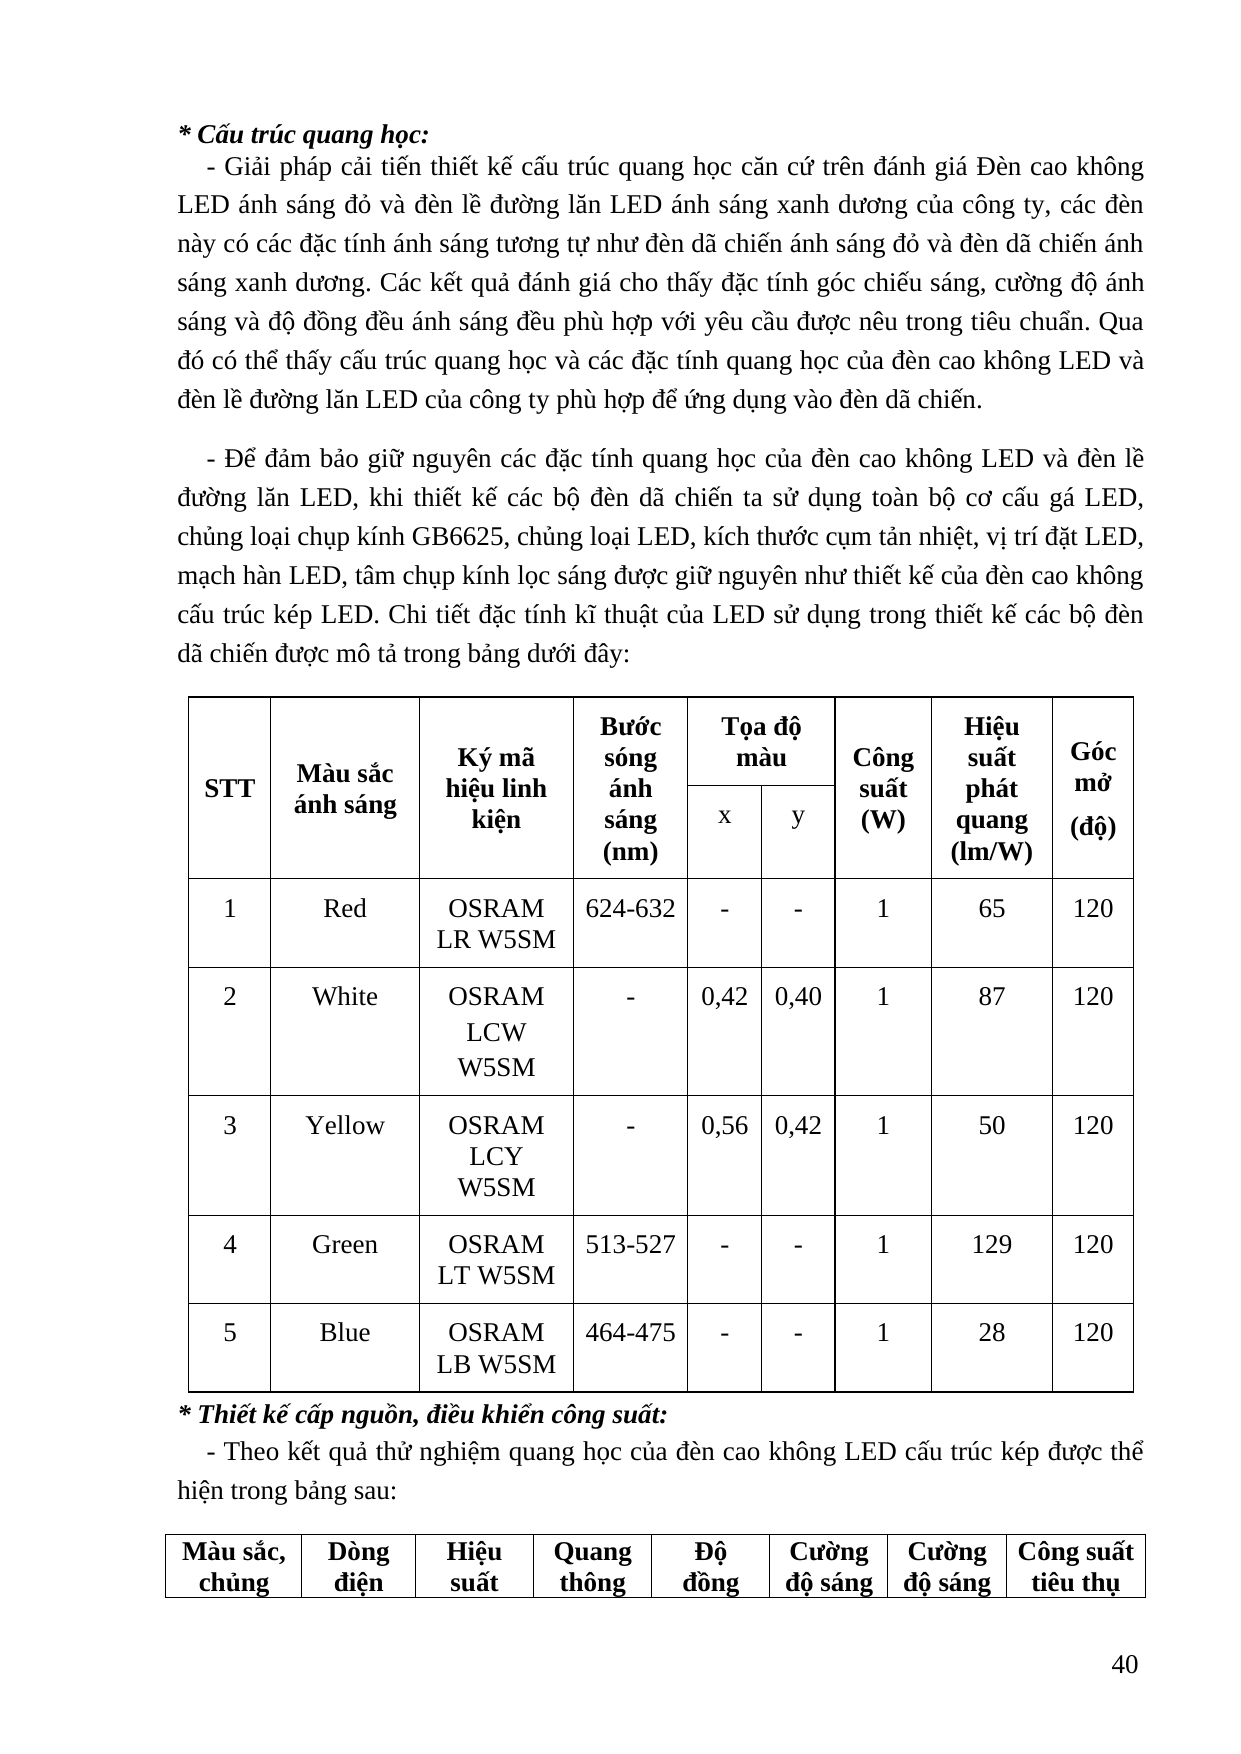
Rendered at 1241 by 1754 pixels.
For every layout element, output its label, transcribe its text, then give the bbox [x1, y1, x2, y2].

text - Để đảm bảo giữ nguyên các đặc tính quang học của đèn cao không LED và đèn lề đường lăn LED, khi thiết kế các bộ đèn dã chiến ta sử dụng toàn bộ cơ cấu gá LED, chủng loại chụp kính GB6625, chủng loại LED, kích thước cụm tản nhiệt, vị trí đặt LED, mạch hàn LED, tâm chụp kính lọc sáng được giữ nguyên như thiết kế của đèn cao không cấu trúc kép LED. Chi tiết đặc tính kĩ thuật của LED sử dụng trong thiết kế các bộ đèn dã chiến được mô tả trong bảng dưới đây: [177, 442, 1146, 668]
table_cell 129 [932, 1216, 1052, 1303]
table_cell y [762, 786, 834, 878]
table_cell - [688, 879, 761, 967]
table_cell 50 [932, 1096, 1052, 1215]
table_cell 1 [836, 968, 931, 1095]
table_cell Yellow [271, 1096, 419, 1215]
table_cell 0,42 [688, 968, 761, 1095]
table_cell 65 [932, 879, 1052, 967]
table_cell 1 [836, 879, 931, 967]
table_cell - [688, 1304, 761, 1391]
text * Thiết kế cấp nguồn, điều khiển công suất: [177, 1398, 1146, 1429]
table_cell 464-475 [574, 1304, 687, 1391]
table_header Quang thông [534, 1535, 651, 1597]
table_cell 1 [836, 1216, 931, 1303]
table_cell 120 [1053, 1304, 1133, 1391]
table_header Dòng điện [302, 1535, 415, 1597]
table_cell - [762, 1216, 834, 1303]
table_header Tọa độ màu [688, 698, 834, 785]
table_cell OSRAM LR W5SM [420, 879, 573, 967]
table_cell 0,40 [762, 968, 834, 1095]
table_cell 120 [1053, 968, 1133, 1095]
table_cell - [762, 879, 834, 967]
table_header Hiệu suất [416, 1535, 533, 1597]
table_header Công suất (W) [836, 698, 931, 878]
table_cell 5 [189, 1304, 270, 1391]
table_cell 513-527 [574, 1216, 687, 1303]
table_cell 3 [189, 1096, 270, 1215]
table_cell - [574, 1096, 687, 1215]
table_header Ký mã hiệu linh kiện [420, 698, 573, 878]
table_cell 0,42 [762, 1096, 834, 1215]
table_cell - [688, 1216, 761, 1303]
table_cell 2 [189, 968, 270, 1095]
table_cell - [574, 968, 687, 1095]
table_cell OSRAM LB W5SM [420, 1304, 573, 1391]
table_cell 120 [1053, 1096, 1133, 1215]
table_header Màu sắc, chủng [166, 1535, 301, 1597]
table_cell Blue [271, 1304, 419, 1391]
table_cell Red [271, 879, 419, 967]
table_cell OSRAM LCY W5SM [420, 1096, 573, 1215]
table_cell 87 [932, 968, 1052, 1095]
table_cell 4 [189, 1216, 270, 1303]
table_cell 1 [836, 1304, 931, 1391]
table_cell 624-632 [574, 879, 687, 967]
table_cell - [762, 1304, 834, 1391]
table_cell 120 [1053, 1216, 1133, 1303]
table_header Hiệu suất phát quang (lm/W) [932, 698, 1052, 878]
table_cell Green [271, 1216, 419, 1303]
table_header Công suất tiêu thụ [1007, 1535, 1145, 1597]
text * Cấu trúc quang học: [177, 118, 1146, 150]
table_cell 1 [189, 879, 270, 967]
table_header STT [189, 698, 270, 878]
table_header Độ đồng [652, 1535, 769, 1597]
text - Giải pháp cải tiến thiết kế cấu trúc quang học căn cứ trên đánh giá Đèn cao không LED ánh sáng đỏ và đèn lề đường lăn LED ánh sáng xanh dương của công ty, các đèn này có các đặc tính ánh sáng tương tự như đèn dã chiến ánh sáng đỏ và đèn dã chiến ánh sáng xanh dương. Các kết quả đánh giá cho thấy đặc tính góc chiếu sáng, cường độ ánh sáng và độ đồng đều ánh sáng đều phù hợp với yêu cầu được nêu trong tiêu chuẩn. Qua đó có thể thấy cấu trúc quang học và các đặc tính quang học của đèn cao không LED và đèn lề đường lăn LED của công ty phù hợp để ứng dụng vào đèn dã chiến. [177, 150, 1146, 414]
table_header Màu sắc ánh sáng [271, 698, 419, 878]
table_header Bước sóng ánh sáng (nm) [574, 698, 687, 878]
table_cell x [688, 786, 761, 878]
table_cell White [271, 968, 419, 1095]
text - Theo kết quả thử nghiệm quang học của đèn cao không LED cấu trúc kép được thể hiện trong bảng sau: [177, 1435, 1146, 1505]
table_cell OSRAM LT W5SM [420, 1216, 573, 1303]
table_header Cường độ sáng [888, 1535, 1006, 1597]
table_header Góc mở (độ) [1053, 698, 1133, 878]
table_cell 1 [836, 1096, 931, 1215]
table_cell 28 [932, 1304, 1052, 1391]
table_cell 120 [1053, 879, 1133, 967]
table_cell OSRAM LCW W5SM [420, 968, 573, 1095]
table_cell 0,56 [688, 1096, 761, 1215]
table_header Cường độ sáng [770, 1535, 887, 1597]
